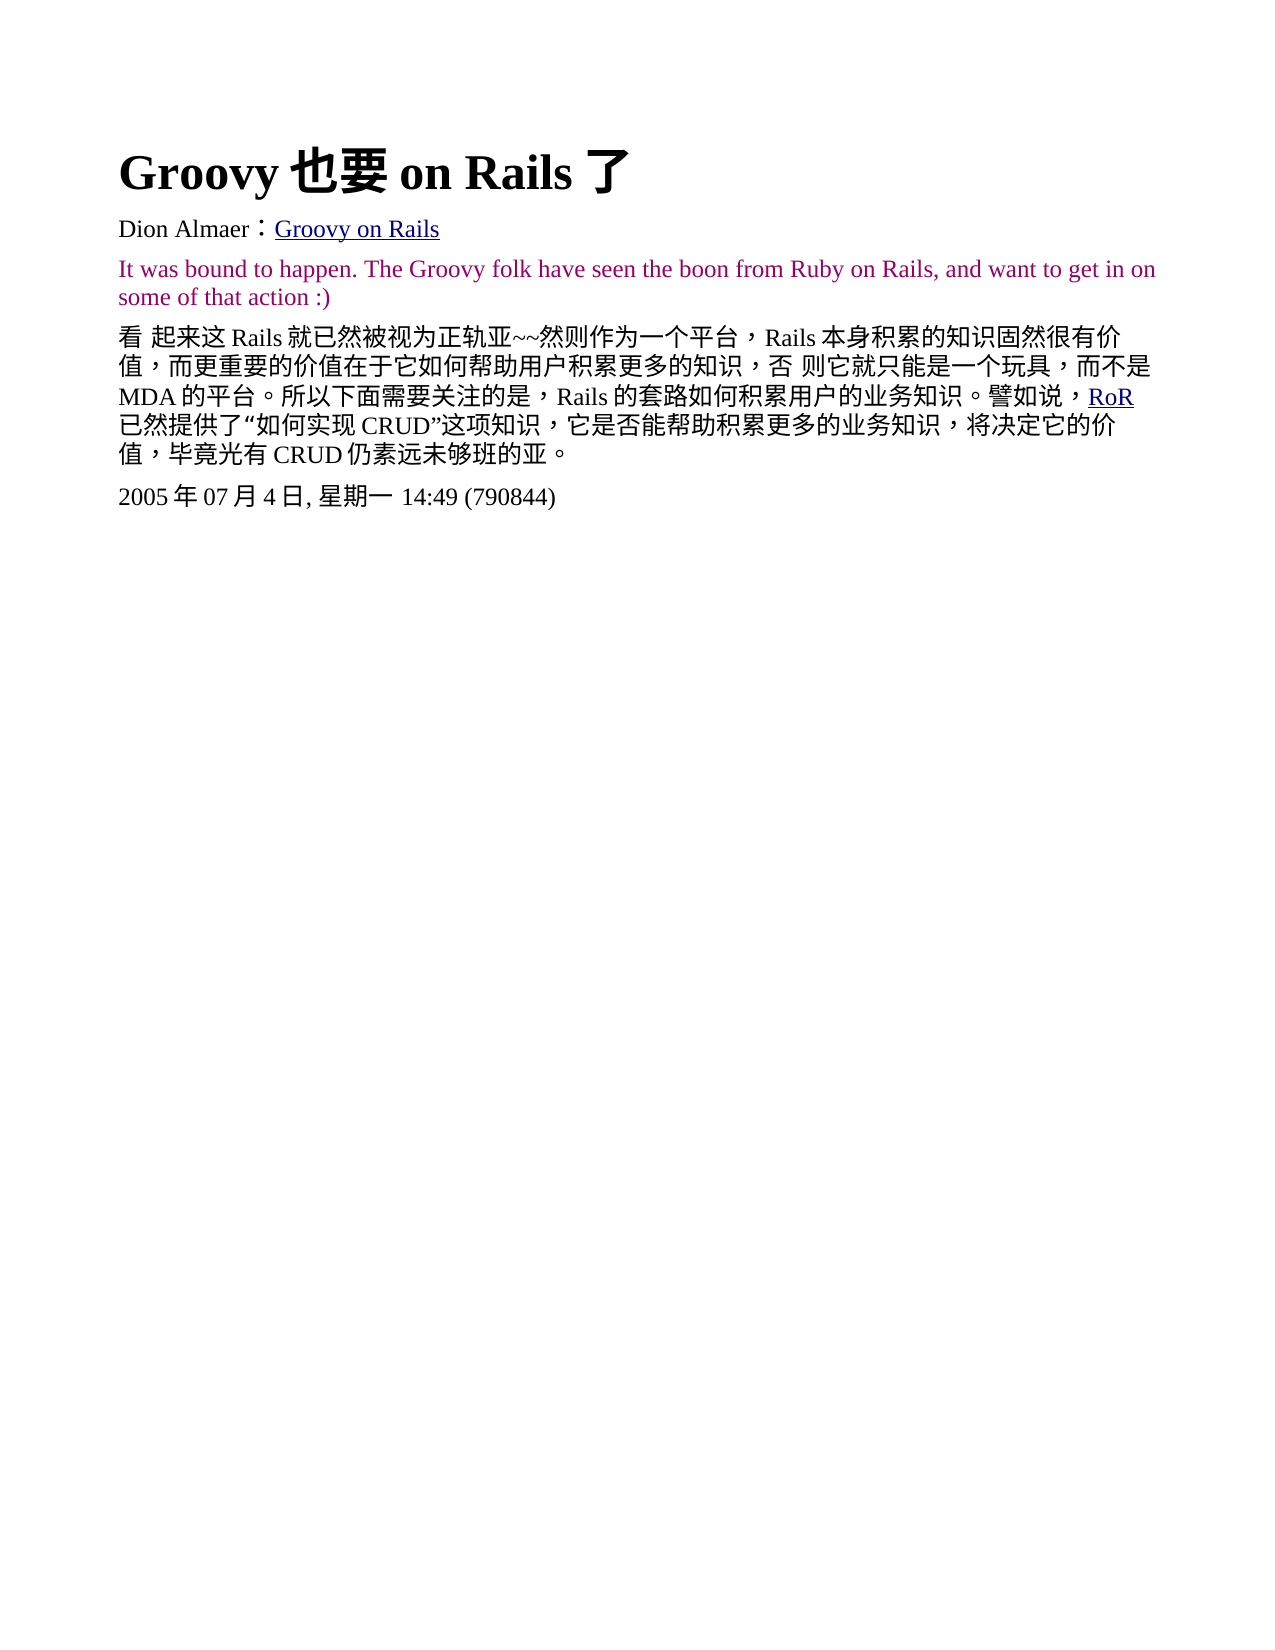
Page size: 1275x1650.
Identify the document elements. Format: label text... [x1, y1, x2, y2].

text 2005年07月4日, 星期一 14:49 (790844) [118, 482, 1157, 511]
text It was bound to happen. The Groovy folk have seen the boon from Ruby on Rails, and want to get in on some of that action :) [118, 256, 1157, 311]
text 看 起来这Rails就已然被视为正轨亚~~然则作为一个平台，Rails本身积累的知识固然很有价值，而更重要的价值在于它如何帮助用户积累更多的知识，否 则它就只能是一个玩具，而不是MDA的平台。所以下面需要关注的是，Rails的套路如何积累用户的业务知识。譬如说，RoR已然提供了“如何实现CRUD”这项知识，它是否能帮助积累更多的业务知识，将决定它的价值，毕竟光有CRUD仍素远未够班的亚。 [118, 323, 1157, 469]
subtitle Groovy也要on Rails了 [118, 143, 1157, 201]
text Dion Almaer：Groovy on Rails [118, 214, 1157, 243]
